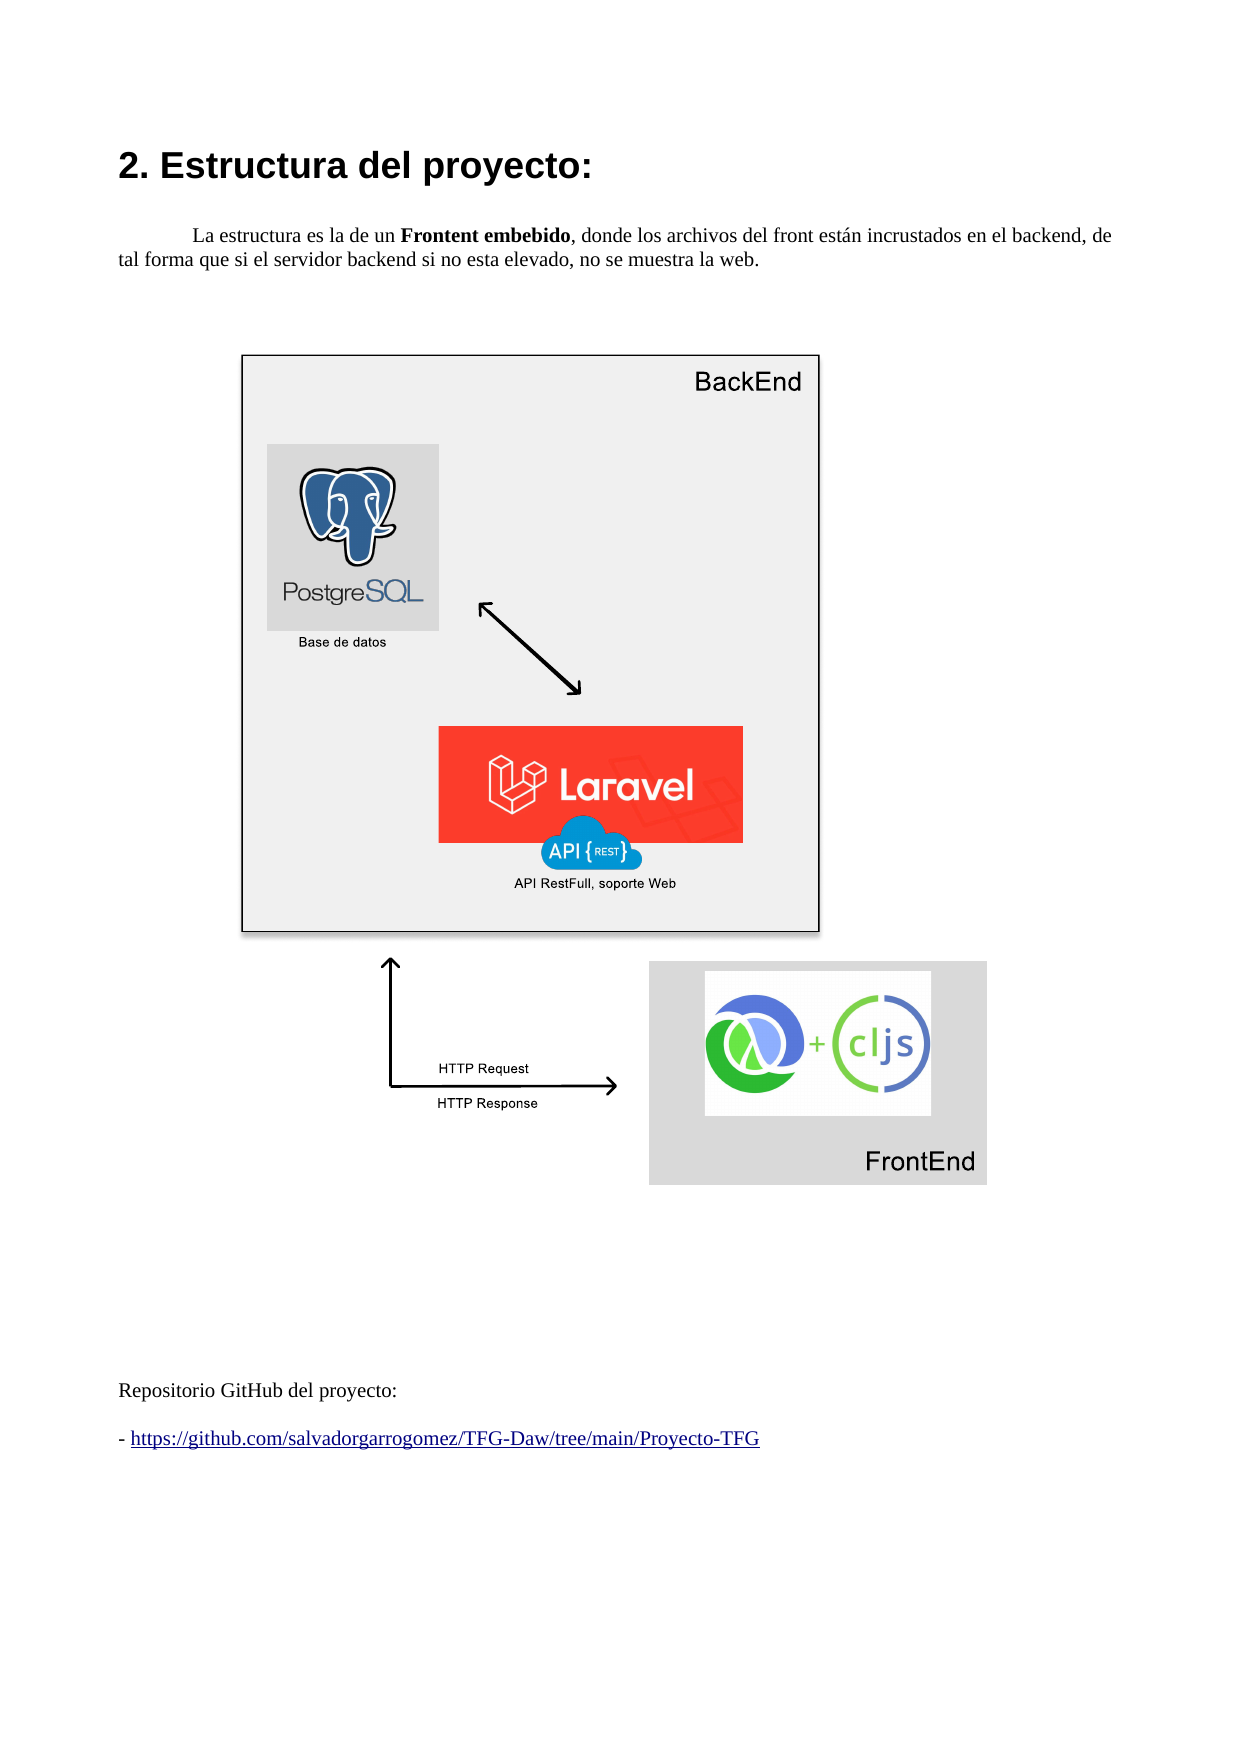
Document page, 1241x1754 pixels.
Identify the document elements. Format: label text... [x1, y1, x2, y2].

text Repositorio GitHub del proyecto: [118, 1378, 1122, 1402]
text - https://github.com/salvadorgarrogomez/TFG-Daw/tree/main/Proyecto-TFG [118, 1426, 1122, 1450]
subtitle 2. Estructura del proyecto: [118, 143, 1122, 186]
text La estructura es la de un Frontent embebido, donde los archivos del front están incrustados en el backend, de tal forma que si el servidor backend si no esta elevado, no se muestra la web. [118, 223, 1122, 271]
